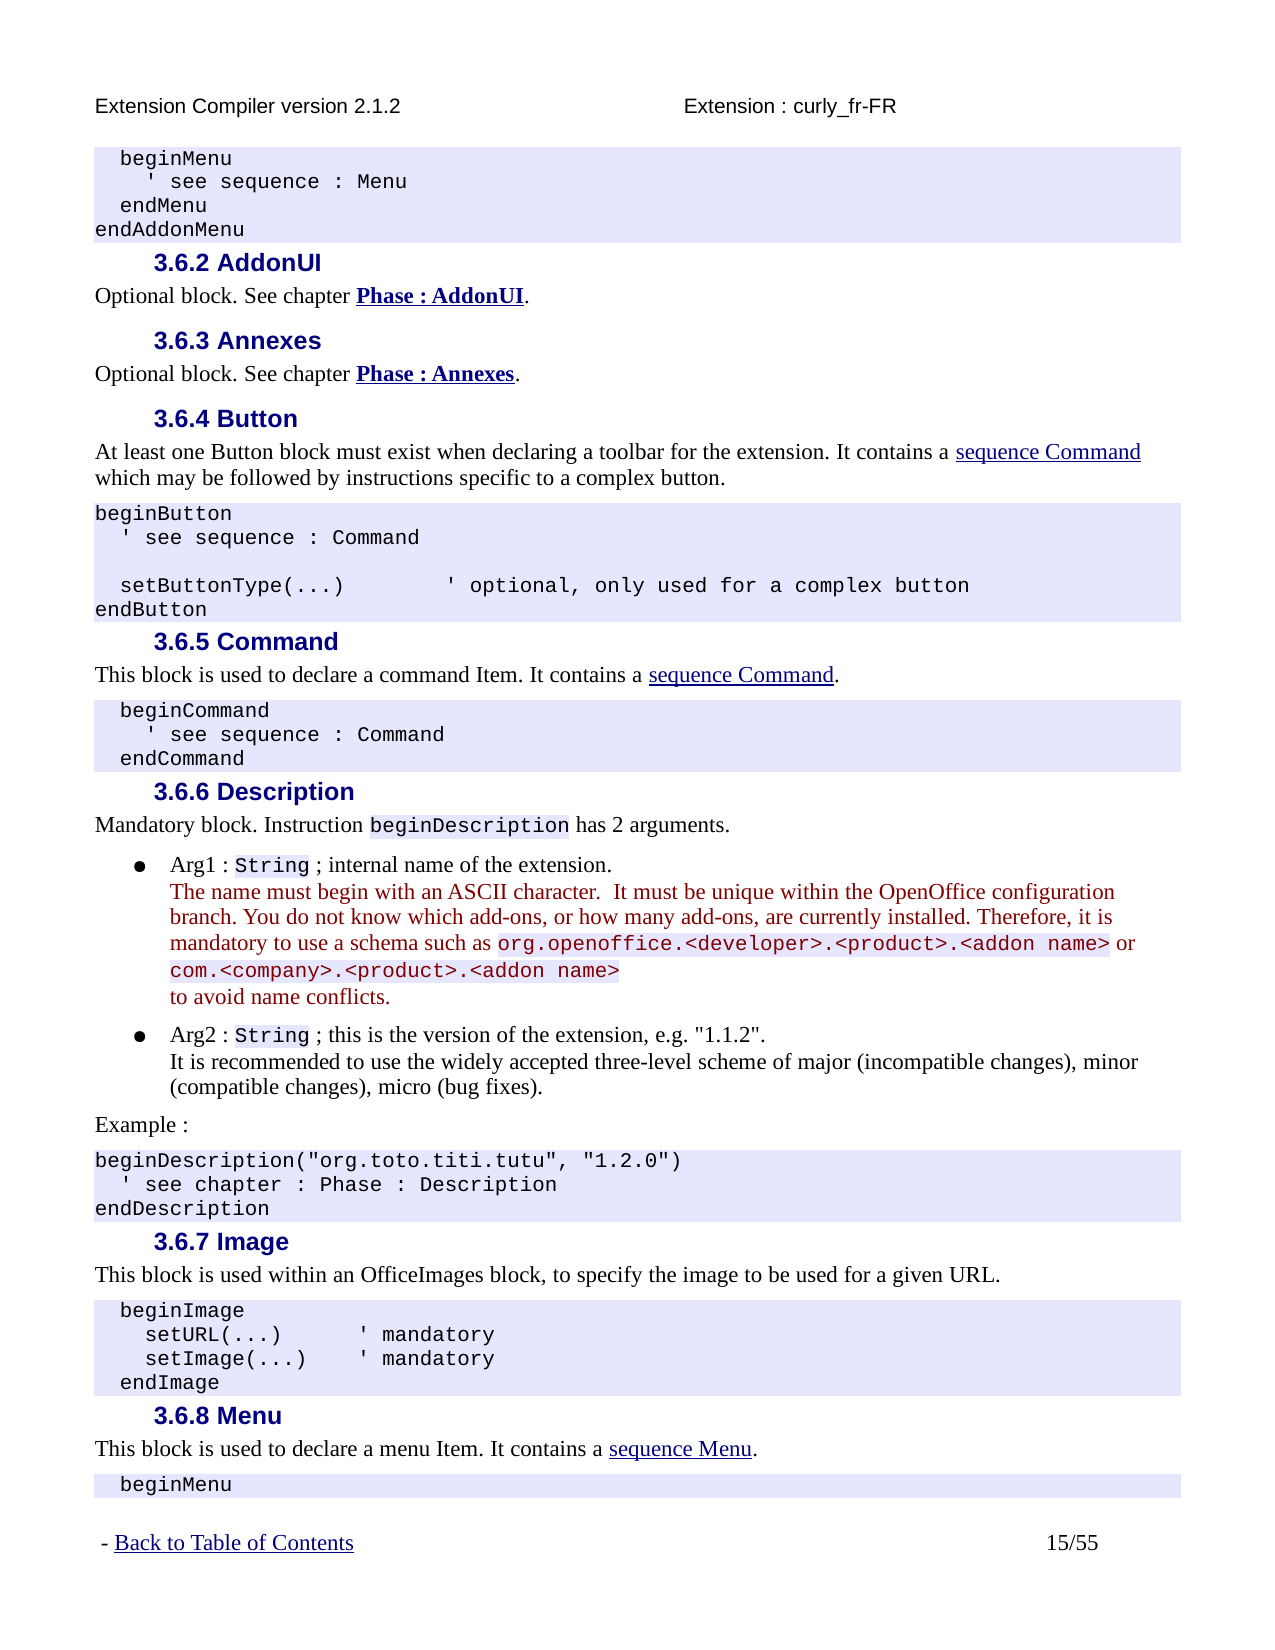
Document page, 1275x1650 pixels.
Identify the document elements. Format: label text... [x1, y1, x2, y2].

text ' see sequence : Menu [94, 171, 1181, 195]
text endAddonMenu [94, 219, 1181, 243]
text beginCommand [94, 700, 1181, 724]
text ' see sequence : Command [94, 724, 1181, 748]
subtitle AddonUI [153, 249, 1181, 277]
text beginMenu [94, 147, 1181, 171]
subtitle Button [153, 405, 1181, 433]
subtitle Command [153, 628, 1181, 656]
text At least one Button block must exist when declaring a toolbar for the extension. It contains a sequence Command which may be followed by instructions specific to a complex button. [94, 439, 1181, 490]
text beginButton [94, 503, 1181, 527]
text ' see chapter : Phase : Description [94, 1174, 1181, 1198]
text Mandatory block. Instruction beginDescription has 2 arguments. [94, 812, 1181, 839]
text ' see sequence : Command [94, 527, 1181, 551]
text beginDescription("org.toto.titi.tutu", "1.2.0") [94, 1150, 1181, 1174]
text endDescription [94, 1198, 1181, 1222]
subtitle Menu [153, 1402, 1181, 1430]
text This block is used to declare a command Item. It contains a sequence Command. [94, 662, 1181, 688]
text Example : [94, 1112, 1181, 1138]
subtitle Annexes [153, 327, 1181, 355]
text endCommand [94, 748, 1181, 772]
list Arg1 : String ; internal name of the extension. The name must begin with an ASCII character. It must be unique within the OpenOffice configuration branch. You do not know which add-ons, or how many add-ons, are currently installed. Therefore, it is mandatory to use a schema such as org.openoffice.<developer>.<product>.<addon name> or com.<company>.<product>.<addon name> to avoid name conflicts. [132, 852, 1181, 1009]
text endImage [94, 1372, 1181, 1396]
subtitle Description [153, 778, 1181, 806]
text setImage(...) ' mandatory [94, 1348, 1181, 1372]
text endMenu [94, 195, 1181, 219]
text setButtonType(...) ' optional, only used for a complex button [94, 574, 1181, 598]
text setURL(...) ' mandatory [94, 1324, 1181, 1348]
text beginImage [94, 1300, 1181, 1324]
list Arg2 : String ; this is the version of the extension, e.g. "1.1.2". It is recommended to use the widely accepted three-level scheme of major (incompatible changes), minor (compatible changes), micro (bug fixes). [132, 1022, 1181, 1099]
text This block is used to declare a menu Item. It contains a sequence Menu. [94, 1436, 1181, 1461]
subtitle Image [153, 1228, 1181, 1256]
text Optional block. See chapter Phase : Annexes. [94, 361, 1181, 387]
text Optional block. See chapter Phase : AddonUI. [94, 283, 1181, 309]
text beginMenu [94, 1474, 1181, 1498]
text This block is used within an OfficeImages block, to specify the image to be used for a given URL. [94, 1262, 1181, 1287]
text endButton [94, 598, 1181, 622]
